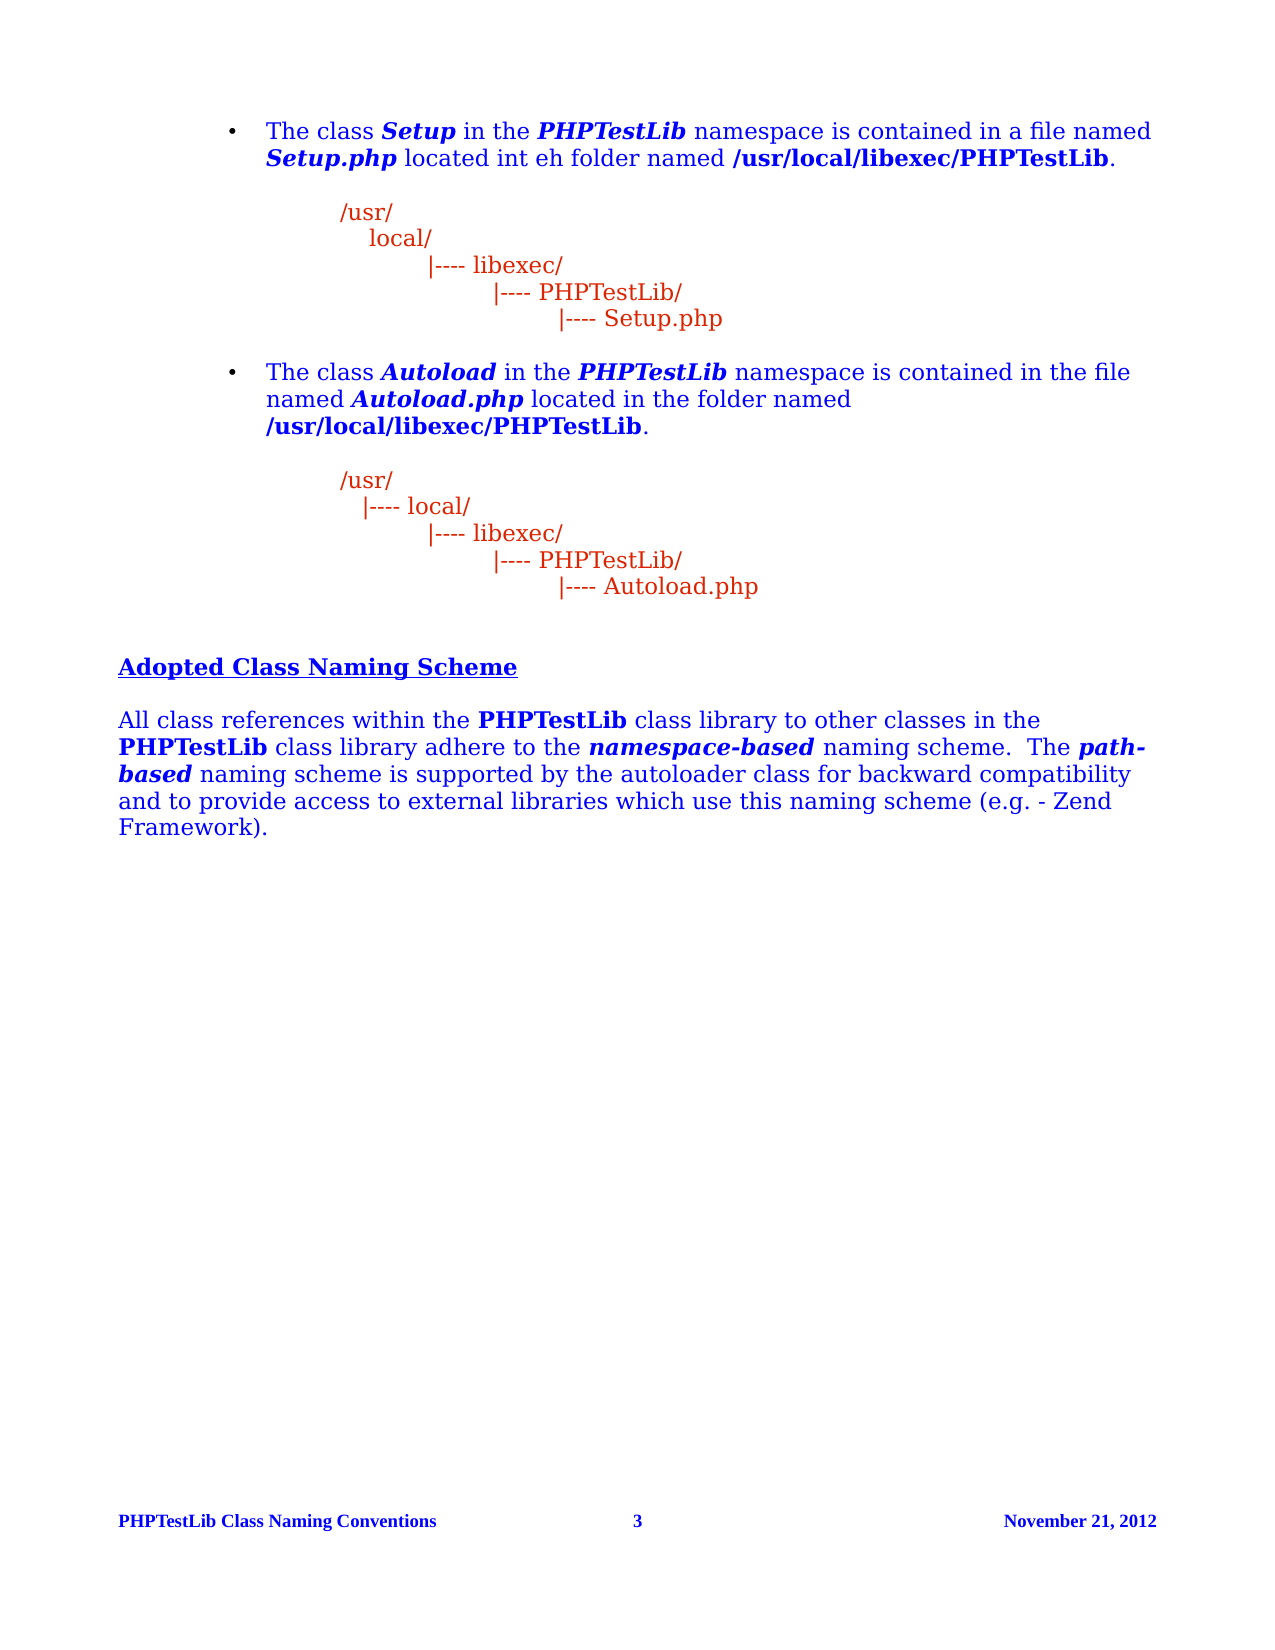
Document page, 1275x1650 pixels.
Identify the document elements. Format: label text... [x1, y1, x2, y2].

text All class references within the PHPTestLib class library to other classes in the PHPTestLib class library adhere to the namespace-based naming scheme. The path-based naming scheme is supported by the autoloader class for backward compatibility and to provide access to external libraries which use this naming scheme (e.g. - Zend Framework). [118, 707, 1157, 841]
list |---- PHPTestLib/ [302, 279, 1157, 306]
list The class Setup in the PHPTestLib namespace is contained in a file named Setup.php located int eh folder named /usr/local/libexec/PHPTestLib. [228, 118, 1157, 172]
list |---- Setup.php [302, 306, 1157, 332]
list /usr/ [302, 199, 1157, 226]
list |---- local/ [302, 493, 1157, 520]
list |---- PHPTestLib/ [302, 547, 1157, 573]
list |---- libexec/ [302, 520, 1157, 547]
list /usr/ [302, 467, 1157, 493]
text Adopted Class Naming Scheme [118, 653, 1157, 680]
list The class Autoload in the PHPTestLib namespace is contained in the file named Autoload.php located in the folder named /usr/local/libexec/PHPTestLib. [228, 359, 1157, 440]
list local/ [302, 226, 1157, 252]
list |---- Autoload.php [302, 573, 1157, 600]
list |---- libexec/ [302, 252, 1157, 279]
